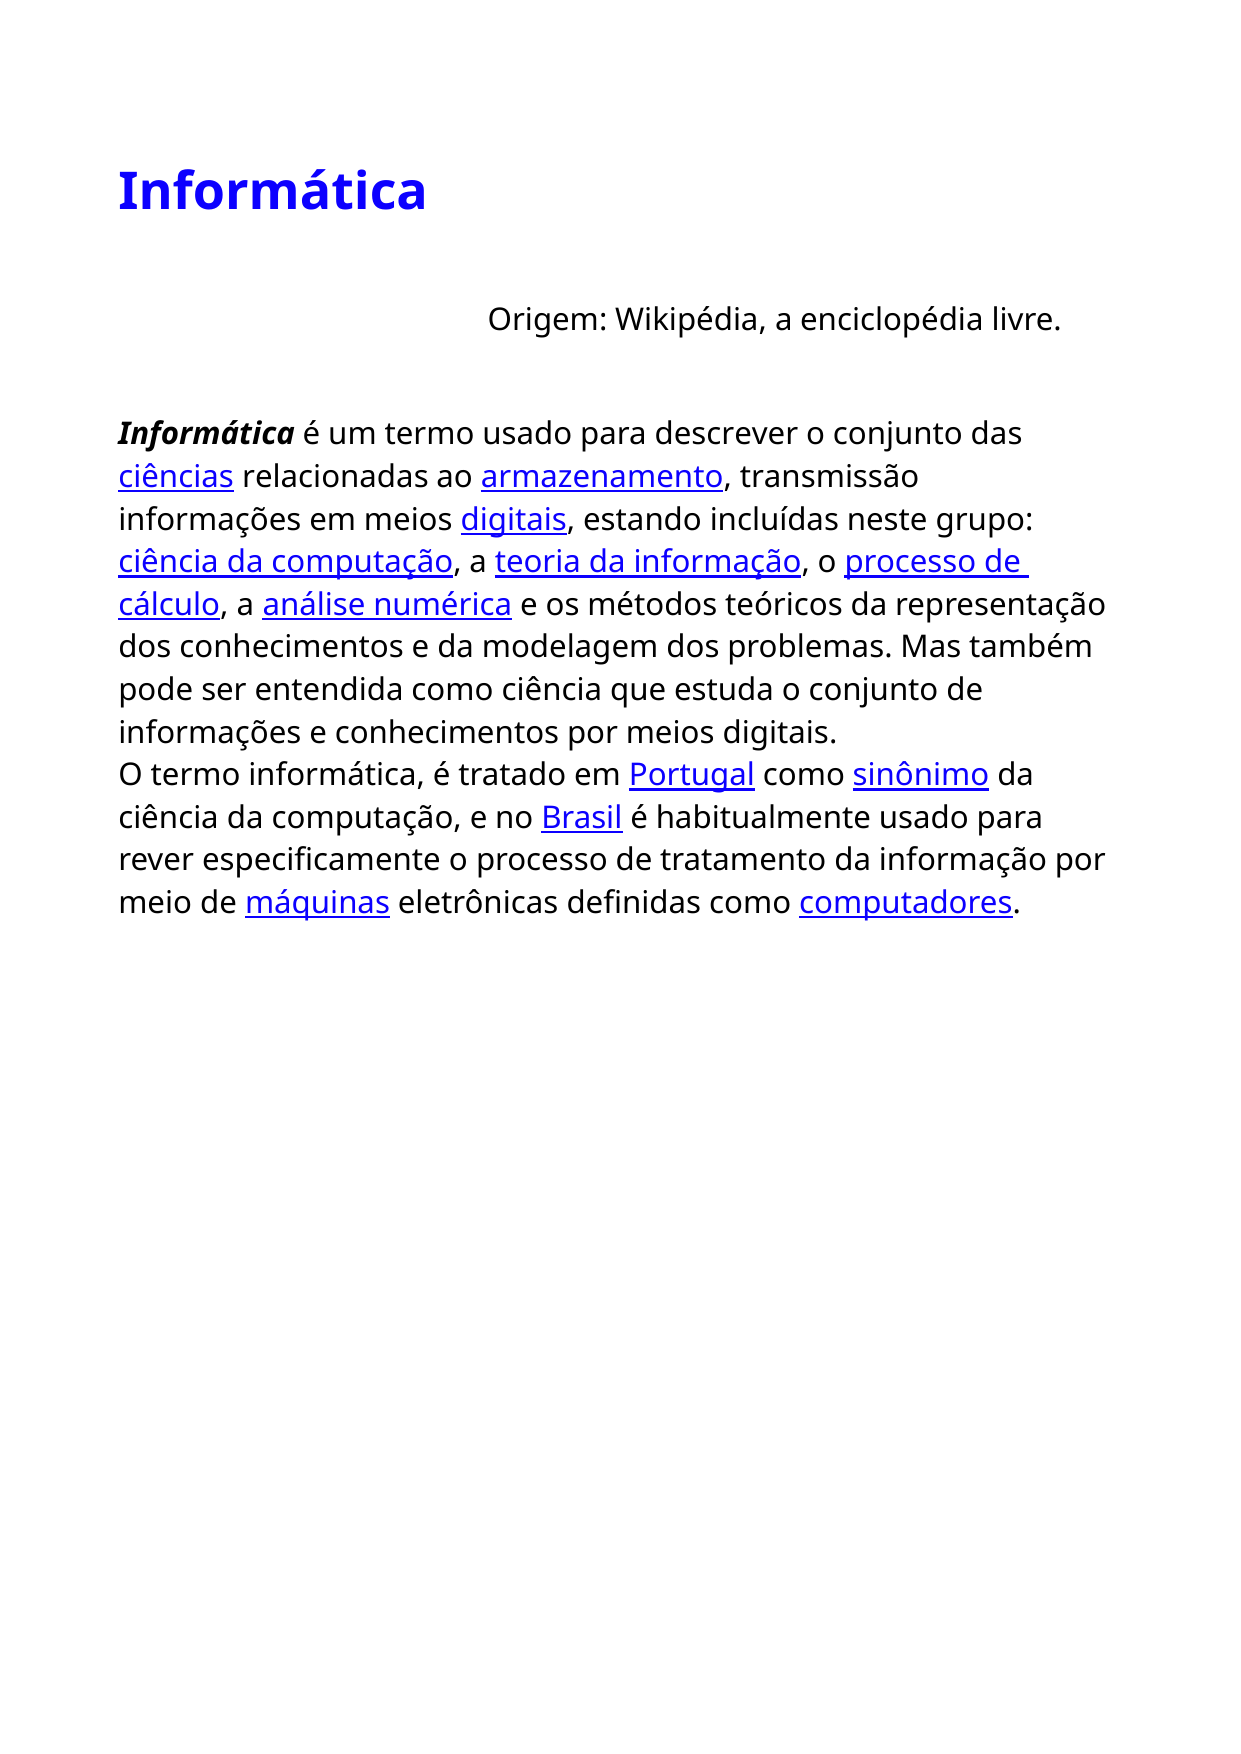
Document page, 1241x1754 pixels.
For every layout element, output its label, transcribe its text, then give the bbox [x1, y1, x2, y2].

text Informática é um termo usado para descrever o conjunto das ciências relacionadas ao armazenamento, transmissão informações em meios digitais, estando incluídas neste grupo: ciência da computação, a teoria da informação, o processo de cálculo, a análise numérica e os métodos teóricos da representação dos conhecimentos e da modelagem dos problemas. Mas também pode ser entendida como ciência que estuda o conjunto de informações e conhecimentos por meios digitais. [118, 411, 1122, 752]
text O termo informática, é tratado em Portugal como sinônimo da ciência da computação, e no Brasil é habitualmente usado para rever especificamente o processo de tratamento da informação por meio de máquinas eletrônicas definidas como computadores. [118, 752, 1122, 923]
text Origem: Wikipédia, a enciclopédia livre. [118, 297, 1122, 339]
text Informática [118, 154, 1122, 225]
